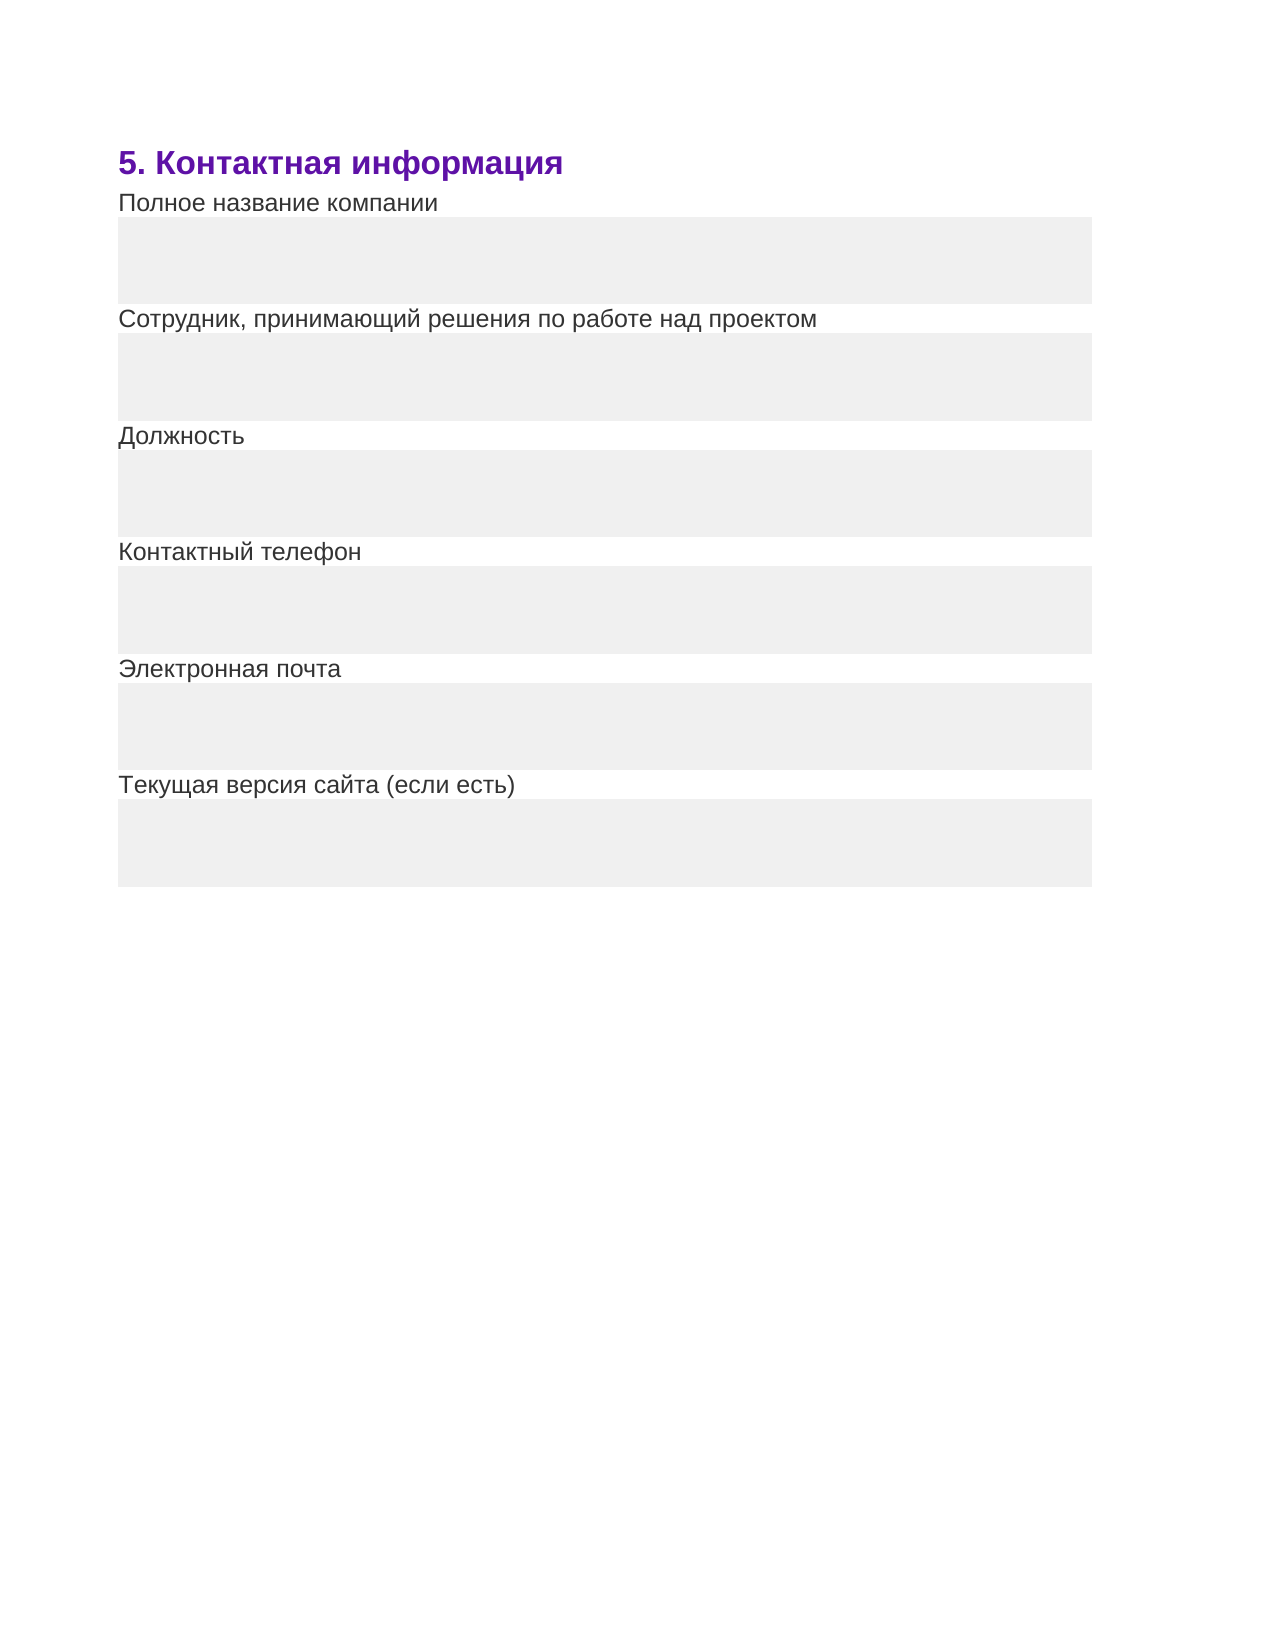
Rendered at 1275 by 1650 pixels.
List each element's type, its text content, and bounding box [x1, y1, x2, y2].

table_header [118, 799, 1092, 887]
text Текущая версия сайта (если есть) [118, 770, 1157, 799]
table_header [118, 683, 1092, 770]
table_header [118, 566, 1092, 654]
table_header [118, 450, 1092, 537]
text Электронная почта [118, 654, 1157, 682]
subtitle 5. Контактная информация [118, 143, 1157, 182]
table_header [118, 333, 1092, 421]
table_header [118, 217, 1092, 304]
text Сотрудник, принимающий решения по работе над проектом [118, 304, 1157, 333]
text Контактный телефон [118, 537, 1157, 566]
text Полное название компании [118, 188, 1157, 217]
text Должность [118, 421, 1157, 449]
